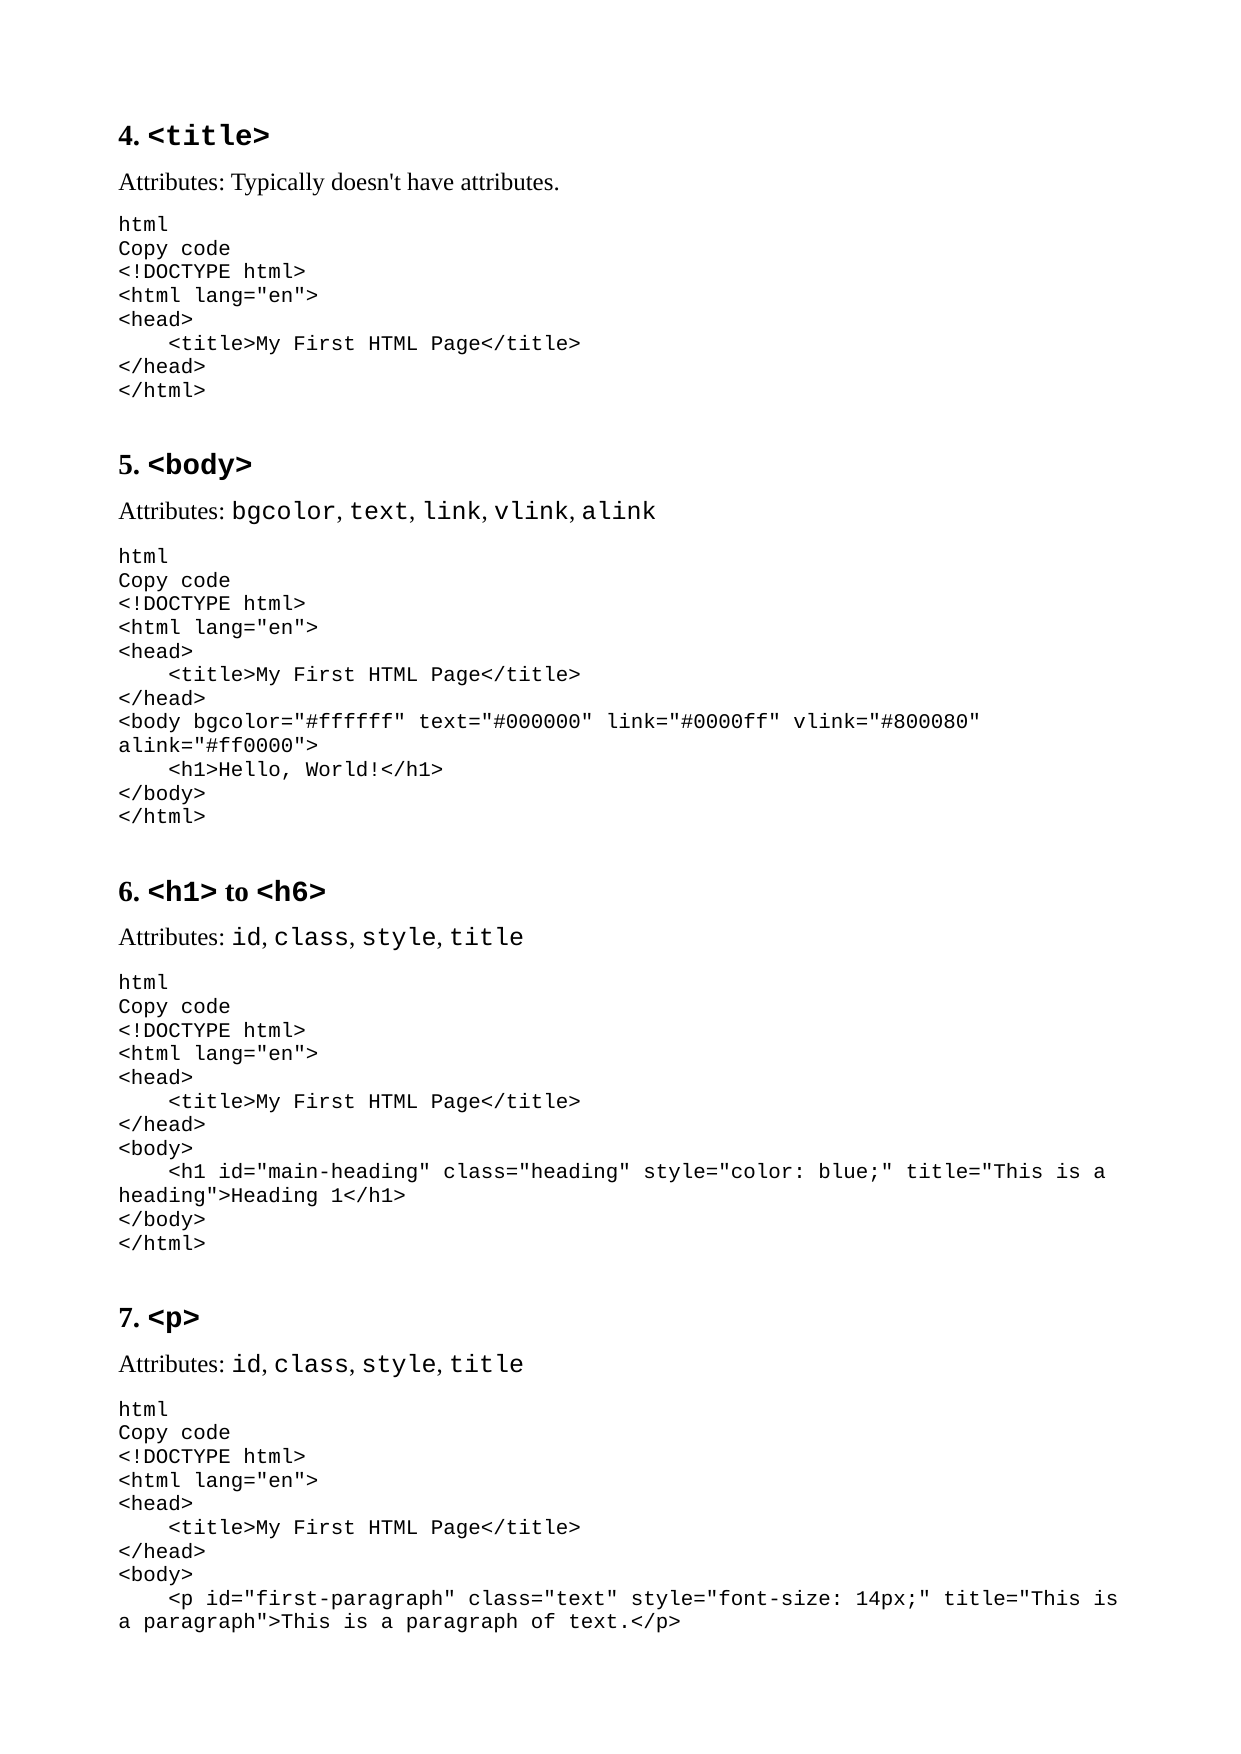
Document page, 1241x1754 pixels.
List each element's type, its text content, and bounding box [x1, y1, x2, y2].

text <body> [118, 1138, 1122, 1162]
text <head> [118, 641, 1122, 664]
text </html> [118, 806, 1122, 830]
subtitle 7. <p> [118, 1300, 1122, 1336]
text </head> [118, 1541, 1122, 1564]
text <title>My First HTML Page</title> [118, 664, 1122, 688]
text <h1 id="main-heading" class="heading" style="color: blue;" title="This is a heading">Heading 1</h1> [118, 1162, 1122, 1209]
text <!DOCTYPE html> [118, 262, 1122, 285]
subtitle 5. <body> [118, 447, 1122, 483]
text <title>My First HTML Page</title> [118, 332, 1122, 356]
text <html lang="en"> [118, 1470, 1122, 1493]
text Attributes: id, class, style, title [118, 1349, 1122, 1379]
text Attributes: bgcolor, text, link, vlink, alink [118, 496, 1122, 527]
text </head> [118, 688, 1122, 712]
text <!DOCTYPE html> [118, 1020, 1122, 1043]
text <html lang="en"> [118, 285, 1122, 309]
text <html lang="en"> [118, 1043, 1122, 1067]
text <title>My First HTML Page</title> [118, 1091, 1122, 1114]
text </html> [118, 380, 1122, 403]
text Copy code [118, 570, 1122, 593]
text Copy code [118, 238, 1122, 262]
text </body> [118, 782, 1122, 806]
text </body> [118, 1209, 1122, 1232]
text <h1>Hello, World!</h1> [118, 759, 1122, 782]
text html [118, 972, 1122, 996]
text <body bgcolor="#ffffff" text="#000000" link="#0000ff" vlink="#800080" alink="#ff0000"> [118, 712, 1122, 759]
text </html> [118, 1232, 1122, 1256]
text <p id="first-paragraph" class="text" style="font-size: 14px;" title="This is a paragraph">This is a paragraph of text.</p> [118, 1588, 1122, 1635]
subtitle 6. <h1> to <h6> [118, 874, 1122, 910]
text <!DOCTYPE html> [118, 593, 1122, 617]
text Attributes: Typically doesn't have attributes. [118, 167, 1122, 195]
text <head> [118, 1067, 1122, 1091]
text Attributes: id, class, style, title [118, 922, 1122, 953]
text <html lang="en"> [118, 617, 1122, 641]
text <head> [118, 1493, 1122, 1517]
text <!DOCTYPE html> [118, 1446, 1122, 1470]
text <body> [118, 1564, 1122, 1588]
text <head> [118, 309, 1122, 332]
text html [118, 546, 1122, 570]
text html [118, 1399, 1122, 1422]
text Copy code [118, 1422, 1122, 1446]
subtitle 4. <title> [118, 118, 1122, 154]
text <title>My First HTML Page</title> [118, 1517, 1122, 1541]
text </head> [118, 356, 1122, 380]
text Copy code [118, 996, 1122, 1020]
text </head> [118, 1114, 1122, 1138]
text html [118, 214, 1122, 238]
